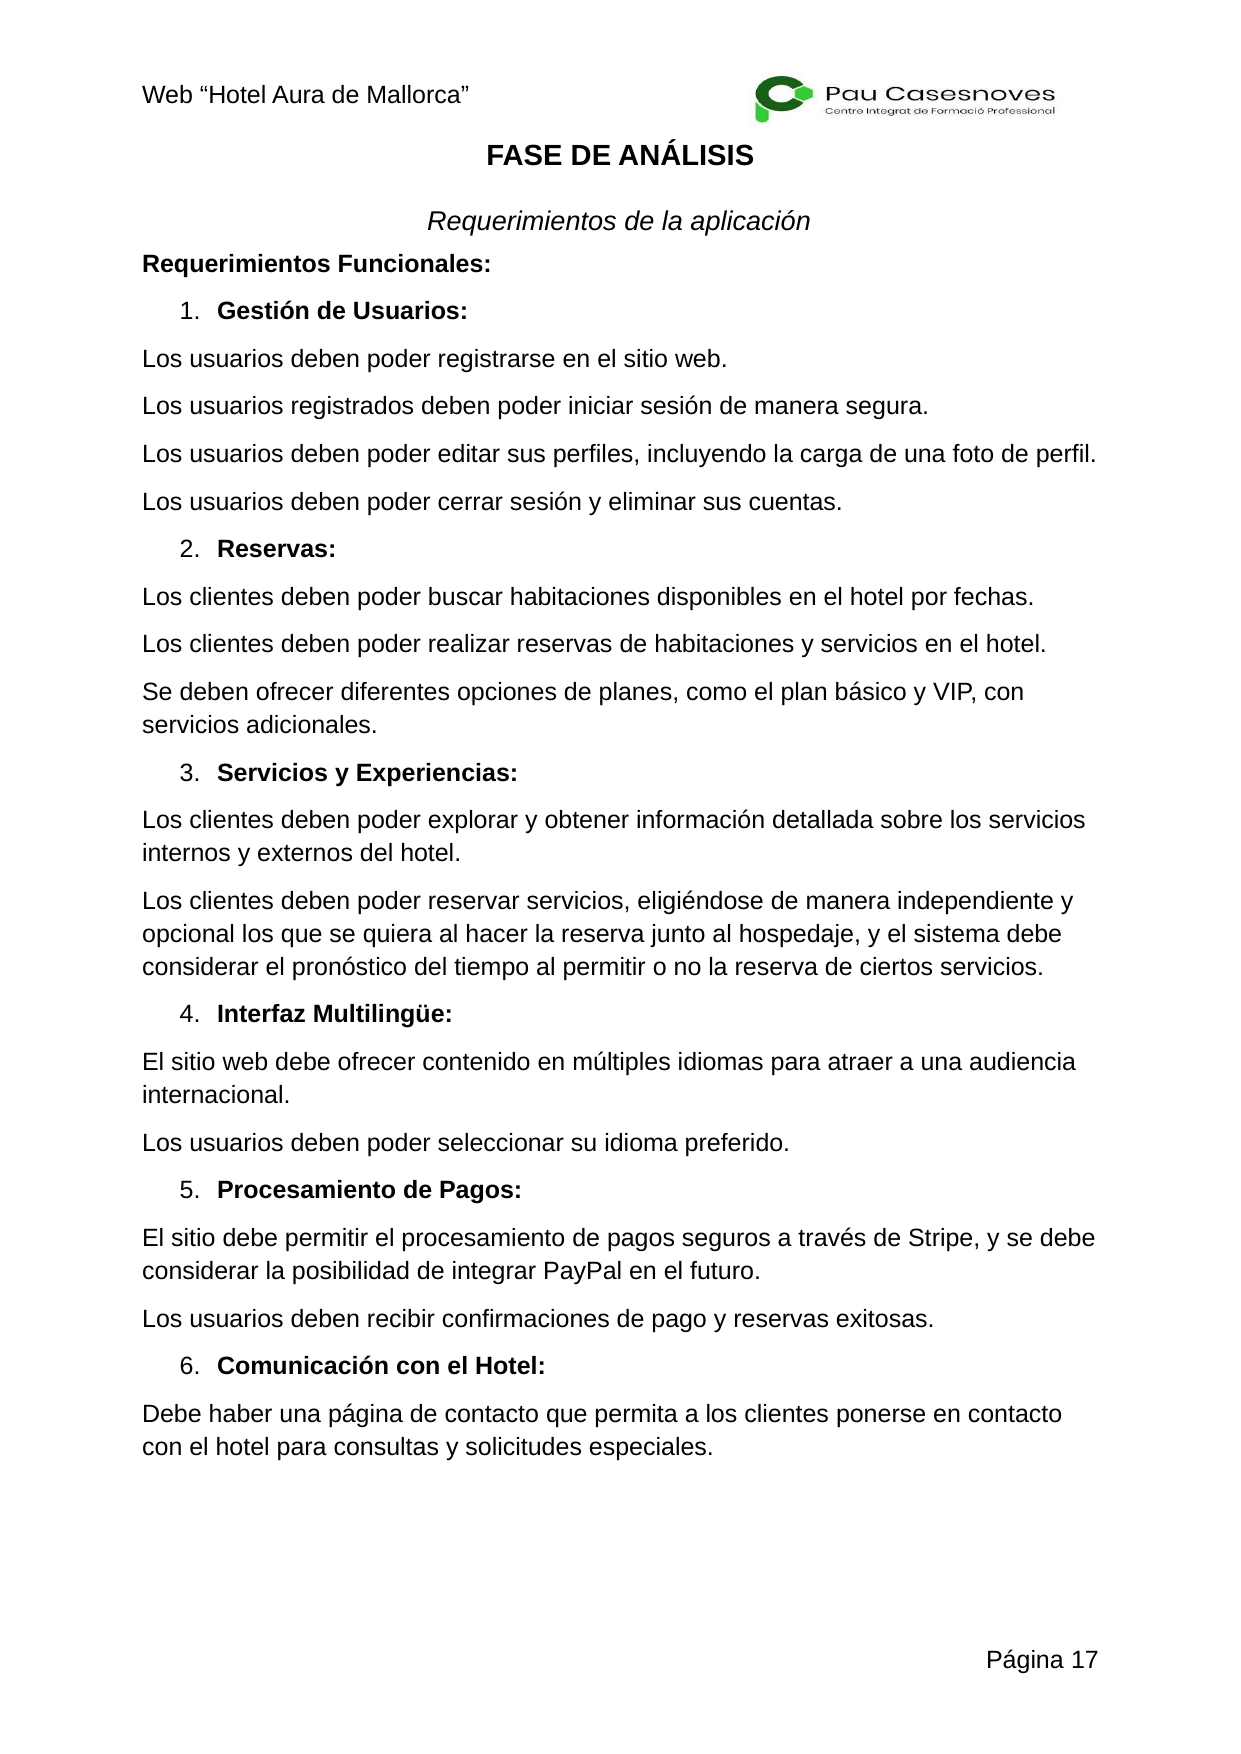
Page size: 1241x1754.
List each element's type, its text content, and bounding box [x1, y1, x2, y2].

text Los usuarios deben poder cerrar sesión y eliminar sus cuentas. [142, 487, 1098, 515]
text Los usuarios deben poder editar sus perfiles, incluyendo la carga de una foto de perfil. [142, 439, 1098, 468]
text Debe haber una página de contacto que permita a los clientes ponerse en contacto con el hotel para consultas y solicitudes especiales. [142, 1399, 1098, 1461]
text Se deben ofrecer diferentes opciones de planes, como el plan básico y VIP, con servicios adicionales. [142, 677, 1098, 739]
subtitle Requerimientos de la aplicación [142, 205, 1098, 236]
list Servicios y Experiencias: [179, 758, 1098, 786]
list Interfaz Multilingüe: [179, 999, 1098, 1028]
text Los usuarios registrados deben poder iniciar sesión de manera segura. [142, 391, 1098, 420]
picture [748, 72, 1075, 127]
text Requerimientos Funcionales: [142, 248, 1098, 277]
text El sitio web debe ofrecer contenido en múltiples idiomas para atraer a una audiencia internacional. [142, 1047, 1098, 1109]
list Reservas: [179, 534, 1098, 563]
text FASE DE ANÁLISIS [142, 138, 1098, 171]
list Comunicación con el Hotel: [179, 1351, 1098, 1380]
text Los usuarios deben recibir confirmaciones de pago y reservas exitosas. [142, 1303, 1098, 1332]
text El sitio debe permitir el procesamiento de pagos seguros a través de Stripe, y se debe considerar la posibilidad de integrar PayPal en el futuro. [142, 1223, 1098, 1285]
text Los clientes deben poder reservar servicios, eligiéndose de manera independiente y opcional los que se quiera al hacer la reserva junto al hospedaje, y el sistema debe considerar el pronóstico del tiempo al permitir o no la reserva de ciertos servicios. [142, 886, 1098, 981]
text Los clientes deben poder realizar reservas de habitaciones y servicios en el hotel. [142, 629, 1098, 658]
text Los clientes deben poder explorar y obtener información detallada sobre los servicios internos y externos del hotel. [142, 805, 1098, 867]
text Los usuarios deben poder seleccionar su idioma preferido. [142, 1128, 1098, 1156]
text Los clientes deben poder buscar habitaciones disponibles en el hotel por fechas. [142, 582, 1098, 611]
list Gestión de Usuarios: [179, 296, 1098, 325]
text Los usuarios deben poder registrarse en el sitio web. [142, 344, 1098, 372]
list Procesamiento de Pagos: [179, 1175, 1098, 1204]
